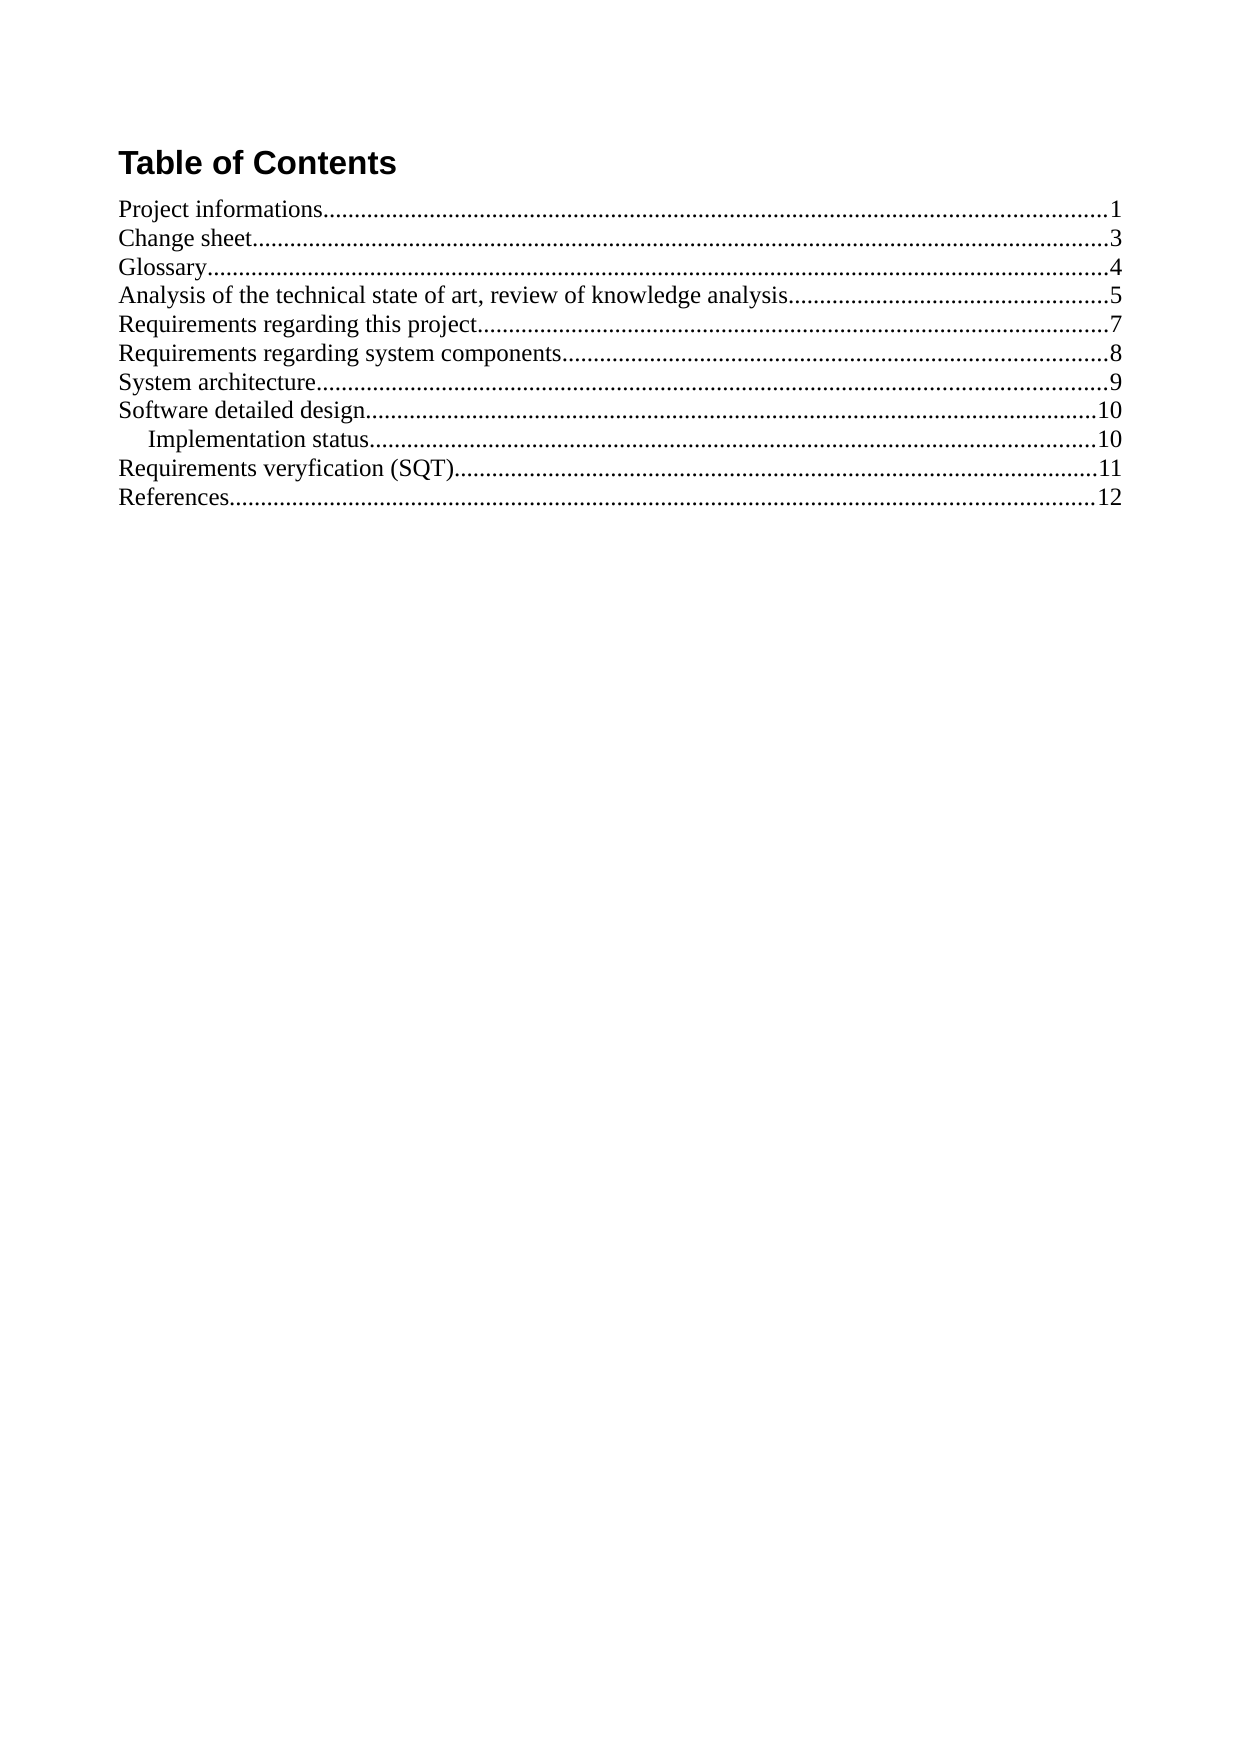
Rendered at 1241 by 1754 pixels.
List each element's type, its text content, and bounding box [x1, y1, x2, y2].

text Project informations 1 [118, 194, 1122, 223]
text Requirements regarding system components 8 [118, 338, 1122, 367]
subtitle Table of Contents [118, 143, 1122, 182]
text System architecture 9 [118, 367, 1122, 395]
text Implementation status 10 [148, 424, 1122, 453]
text Analysis of the technical state of art, review of knowledge analysis 5 [118, 280, 1122, 309]
text Requirements regarding this project 7 [118, 309, 1122, 338]
text Change sheet 3 [118, 223, 1122, 252]
text Software detailed design 10 [118, 395, 1122, 424]
text Requirements veryfication (SQT) 11 [118, 453, 1122, 482]
text References 12 [118, 482, 1122, 510]
text Glossary 4 [118, 252, 1122, 280]
